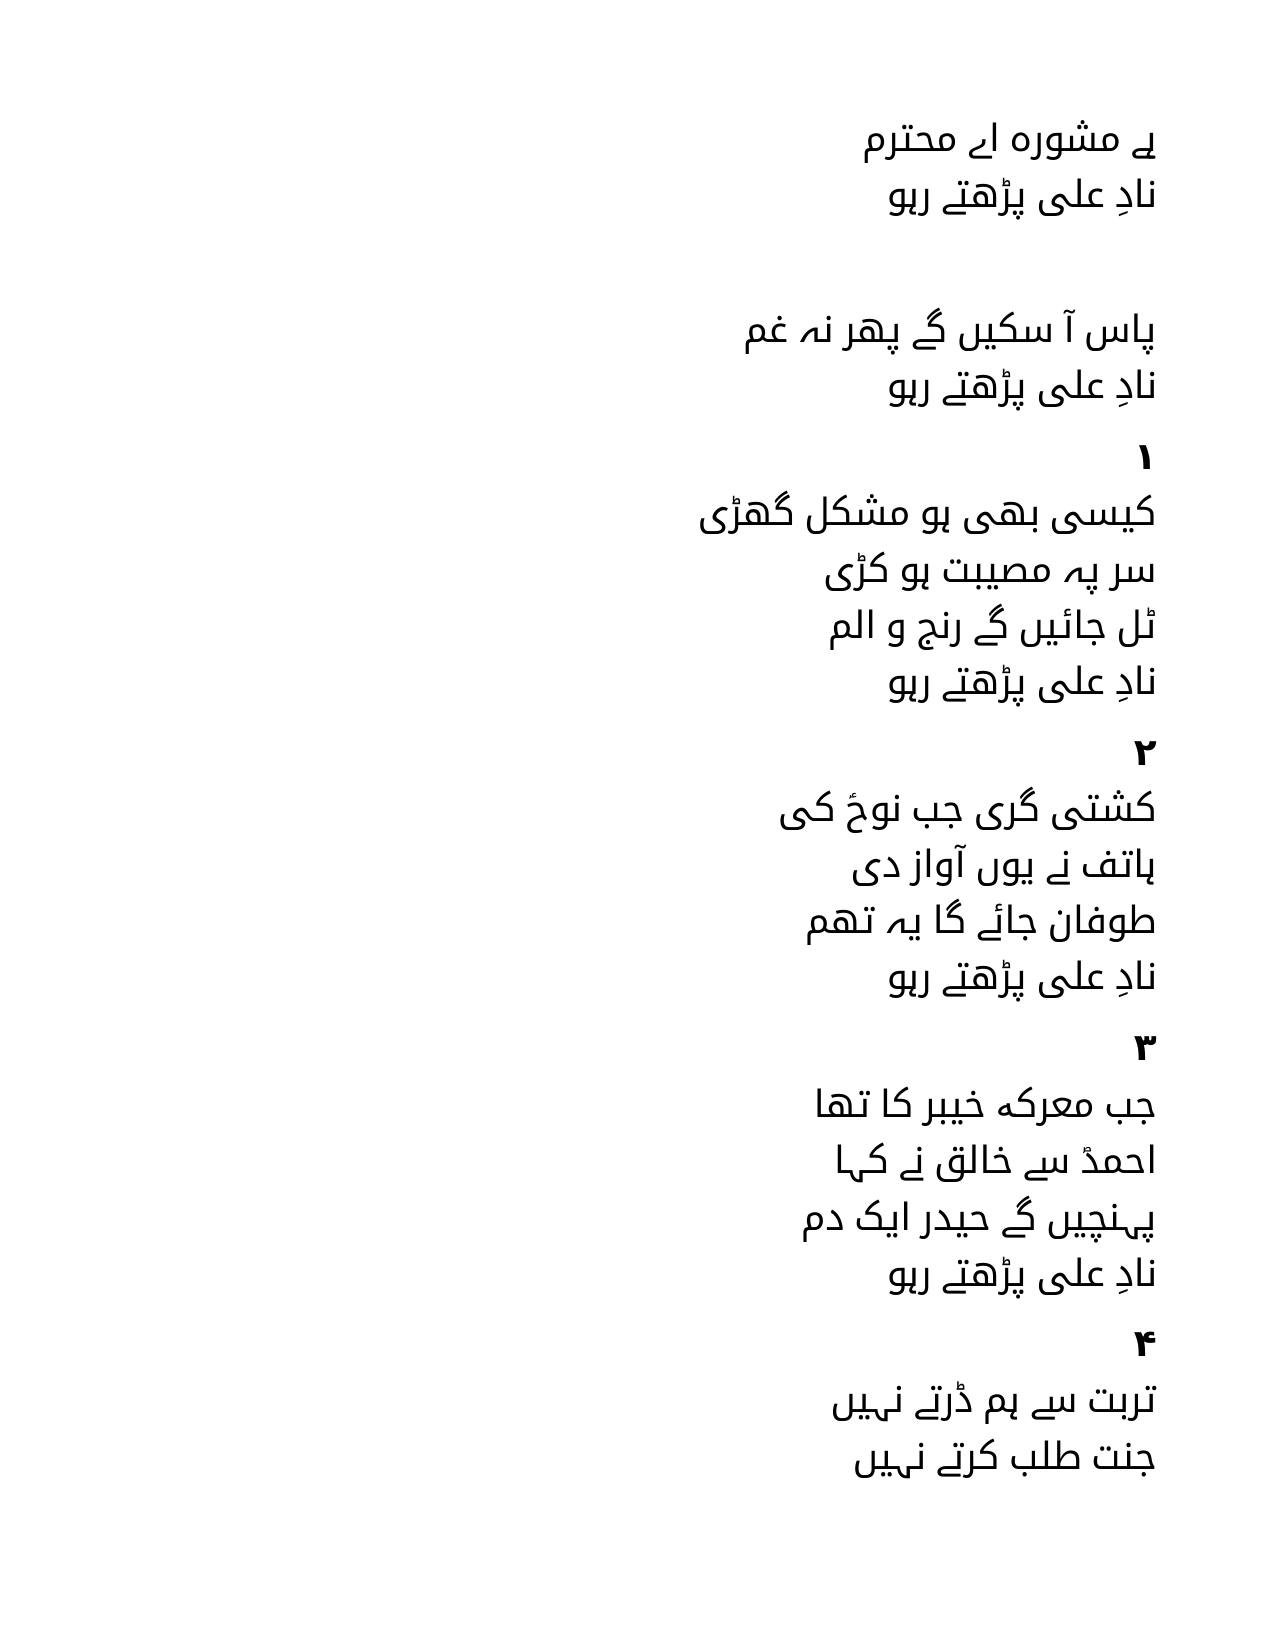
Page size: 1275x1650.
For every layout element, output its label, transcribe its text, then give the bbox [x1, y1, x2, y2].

text پاس آ سکیں گے پھر نہ غم نادِ علی پڑھتے رہو [118, 309, 1157, 414]
text ۳ جب معرکه خیبر کا تھا احمدؐ سے خالق نے کہا پہنچیں گے حیدر ایک دم نادِ علی پڑھتے رہو [118, 1027, 1157, 1301]
text ۱ کیسی بھی ہو مشکل گھڑی سر پہ مصیبت ہو کڑی ٹل جائیں گے رنج و الم نادِ علی پڑھتے رہو [118, 436, 1157, 709]
text ۲ کشتی گری جب نوحؑ کی ہاتف نے یوں آواز دی طوفان جائے گا یہ تھم نادِ علی پڑھتے رہو [118, 731, 1157, 1005]
text ہے مشورہ اے محترم نادِ علی پڑھتے رہو [118, 118, 1157, 223]
text ۴ تربت سے ہم ڈرتے نہیں جنت طلب کرتے نہیں [118, 1323, 1157, 1484]
